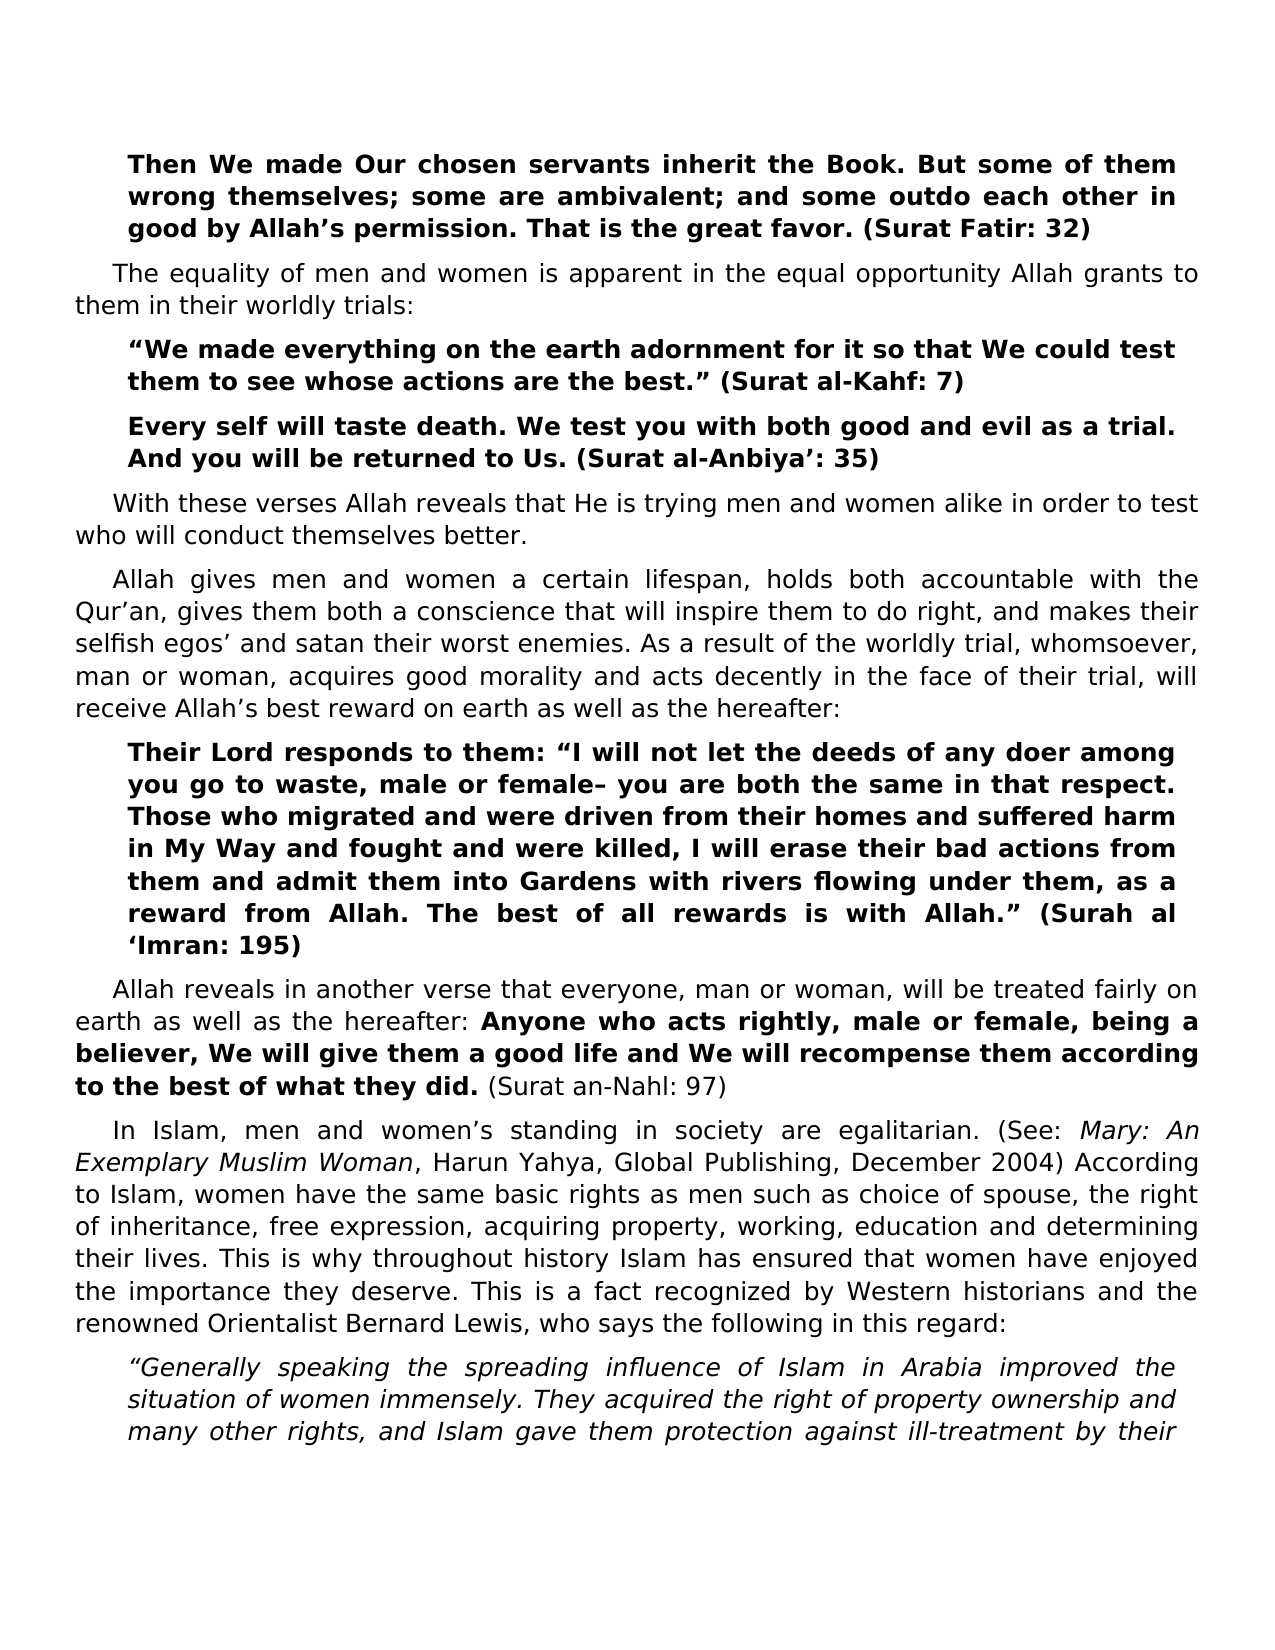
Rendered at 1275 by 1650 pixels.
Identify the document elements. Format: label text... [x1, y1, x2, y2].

text In Islam, men and women’s standing in society are egalitarian. (See: Mary: An Exemplary Muslim Woman, Harun Yahya, Global Publishing, December 2004) According to Islam, women have the same basic rights as men such as choice of spouse, the right of inheritance, free expression, acquiring property, working, education and determining their lives. This is why throughout history Islam has ensured that women have enjoyed the importance they deserve. This is a fact recognized by Western historians and the renowned Orientalist Bernard Lewis, who says the following in this regard: [75, 1116, 1200, 1338]
text The equality of men and women is apparent in the equal opportunity Allah grants to them in their worldly trials: [75, 259, 1200, 320]
text Then We made Our chosen servants inherit the Book. But some of them wrong themselves; some are ambivalent; and some outdo each other in good by Allah’s permission. That is the great favor. (Surat Fatir: 32) [127, 150, 1177, 243]
text Allah gives men and women a certain lifespan, holds both accountable with the Qur’an, gives them both a conscience that will inspire them to do right, and makes their selfish egos’ and satan their worst enemies. As a result of the worldly trial, whomsoever, man or woman, acquires good morality and acts decently in the face of their trial, will receive Allah’s best reward on earth as well as the hereafter: [75, 565, 1200, 723]
text Their Lord responds to them: “I will not let the deeds of any doer among you go to waste, male or female– you are both the same in that respect. Those who migrated and were driven from their homes and suffered harm in My Way and fought and were killed, I will erase their bad actions from them and admit them into Gardens with rivers flowing under them, as a reward from Allah. The best of all rewards is with Allah.” (Surah al ‘Imran: 195) [127, 738, 1177, 960]
text With these verses Allah reveals that He is trying men and women alike in order to test who will conduct themselves better. [75, 489, 1200, 550]
text “We made everything on the earth adornment for it so that We could test them to see whose actions are the best.” (Surat al-Kahf: 7) [127, 335, 1177, 397]
text Every self will taste death. We test you with both good and evil as a trial. And you will be returned to Us. (Surat al-Anbiya’: 35) [127, 412, 1177, 473]
text Allah reveals in another verse that everyone, man or woman, will be treated fairly on earth as well as the hereafter: Anyone who acts rightly, male or female, being a believer, We will give them a good life and We will recompense them according to the best of what they did. (Surat an-Nahl: 97) [75, 975, 1200, 1101]
text “Generally speaking the spreading influence of Islam in Arabia improved the situation of women immensely. They acquired the right of property ownership and many other rights, and Islam gave them protection against ill-treatment by their [127, 1353, 1177, 1447]
